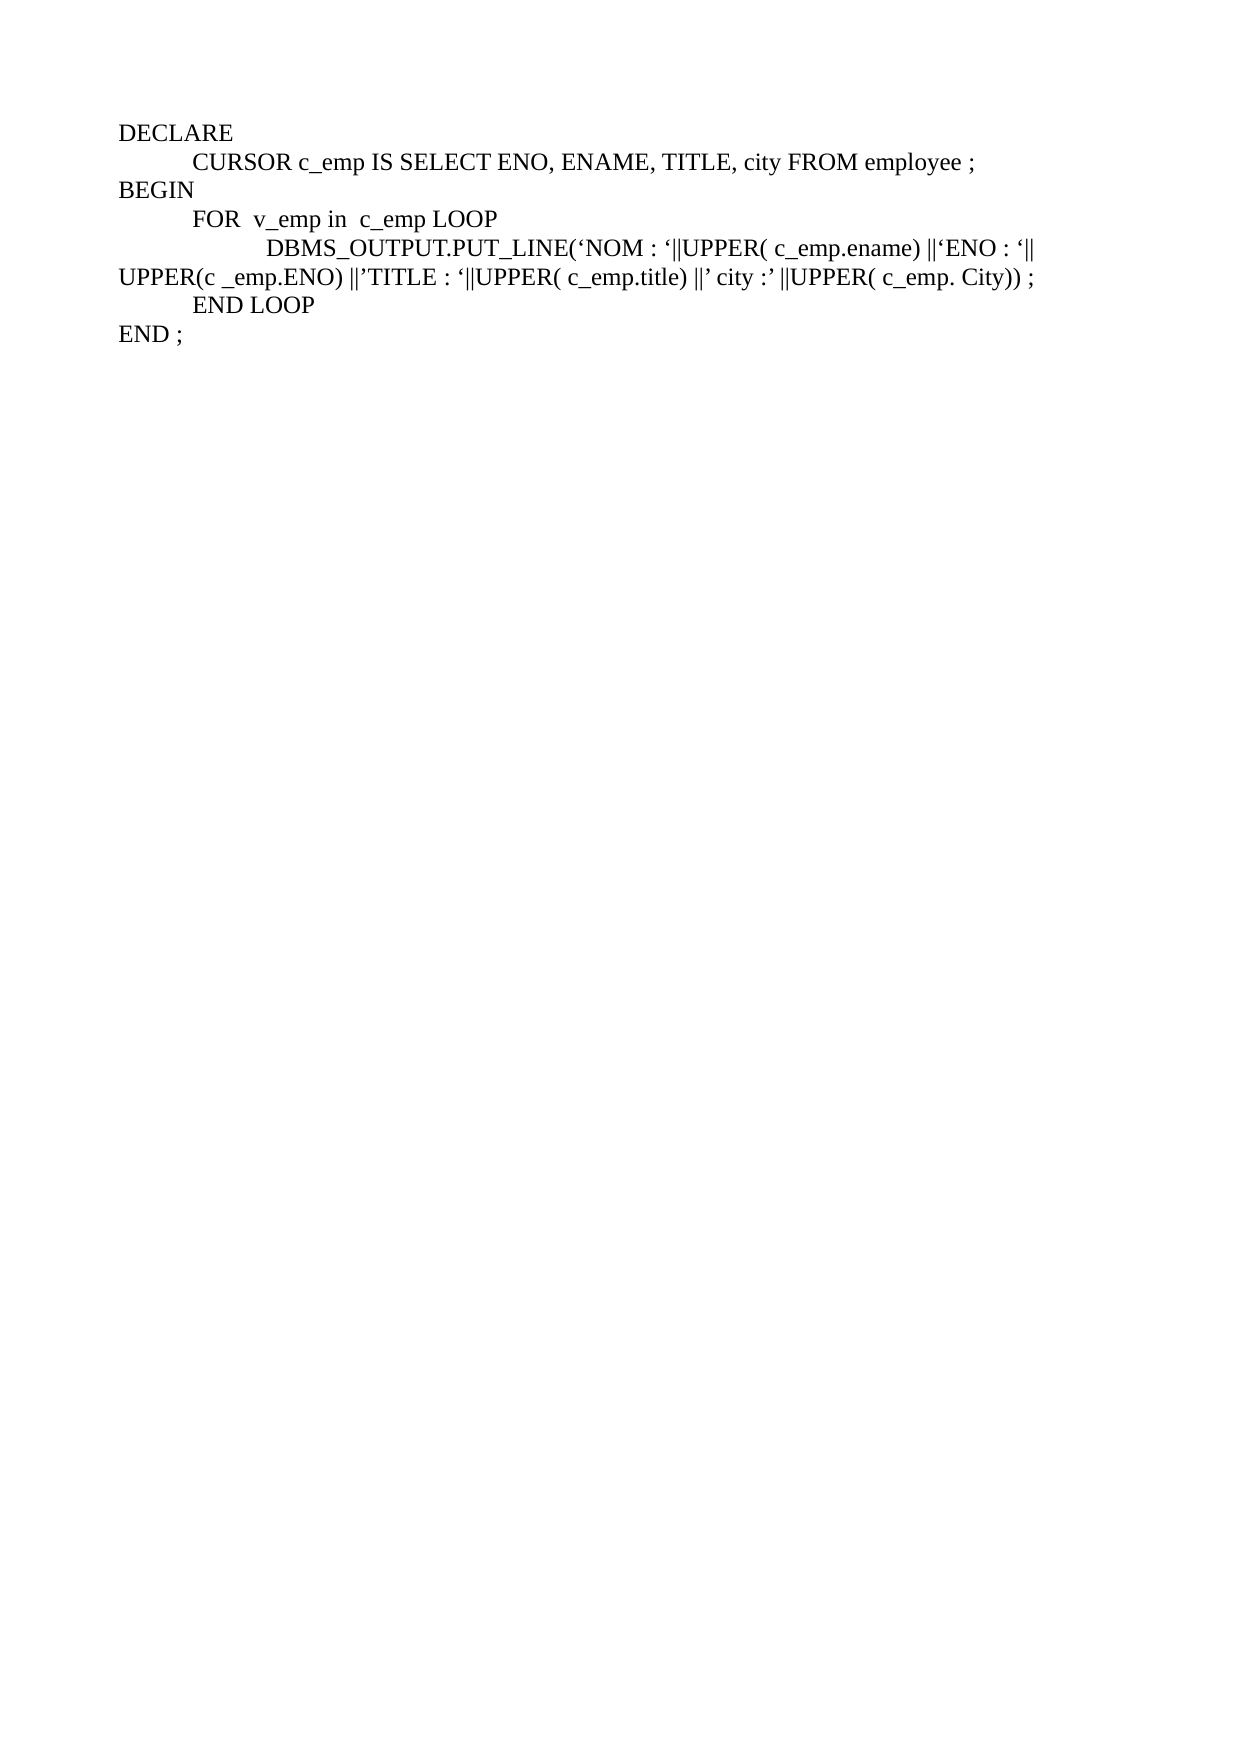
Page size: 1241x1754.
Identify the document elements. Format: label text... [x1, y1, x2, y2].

text CURSOR c_emp IS SELECT ENO, ENAME, TITLE, city FROM employee ; [118, 147, 1122, 176]
text END ; [118, 319, 1122, 348]
text BEGIN [118, 176, 1122, 204]
text FOR v_emp in c_emp LOOP [118, 204, 1122, 233]
text DBMS_OUTPUT.PUT_LINE(‘NOM : ‘||UPPER( c_emp.ename) ||‘ENO : ‘||UPPER(c _emp.ENO) ||’TITLE : ‘||UPPER( c_emp.title) ||’ city :’ ||UPPER( c_emp. City)) ; [118, 233, 1122, 291]
text DECLARE [118, 118, 1122, 147]
text END LOOP [118, 291, 1122, 319]
